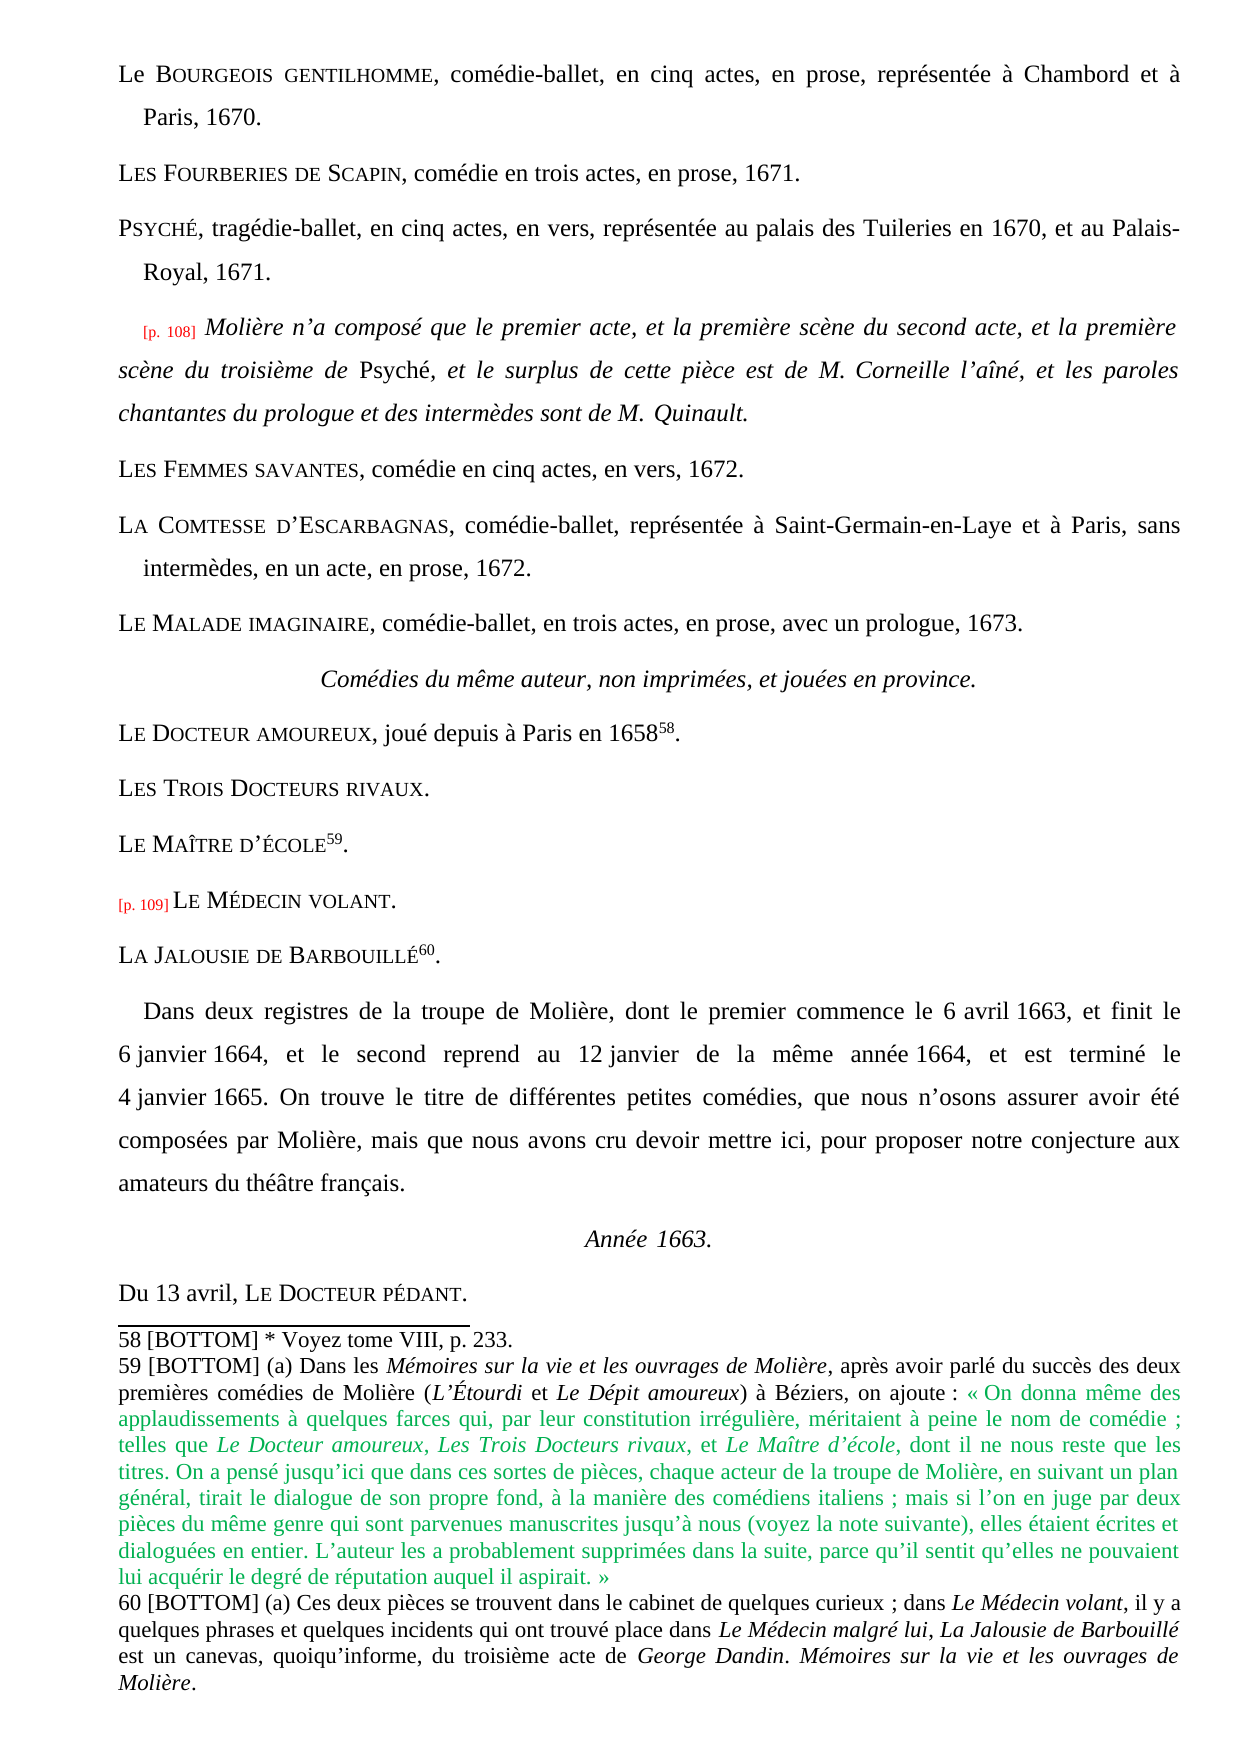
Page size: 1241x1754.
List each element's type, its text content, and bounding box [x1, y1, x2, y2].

list Le Malade imaginaire, comédie-ballet, en trois actes, en prose, avec un prologue, 1673. [118, 608, 1181, 637]
list Le Bourgeois gentilhomme, comédie-ballet, en cinq actes, en prose, représentée à Chambord et à Paris, 1670. [118, 59, 1181, 131]
list [p. 109] Le Médecin volant. [118, 885, 1181, 913]
list Les Trois Docteurs rivaux. [118, 773, 1181, 802]
list Du 13 avril, Le Docteur pédant. [118, 1278, 1181, 1307]
list Le Docteur amoureux, joué depuis à Paris en 1658. [118, 718, 1181, 747]
list Psyché, tragédie-ballet, en cinq actes, en vers, représentée au palais des Tuileries en 1670, et au Palais-Royal, 1671. [118, 213, 1181, 285]
text [BOTTOM] * Voyez tome VIII, p. 233. [118, 1326, 1181, 1352]
list Les Fourberies de Scapin, comédie en trois actes, en prose, 1671. [118, 158, 1181, 187]
text [p. 108] Molière n’a composé que le premier acte, et la première scène du second acte, et la première scène du troisième de Psyché, et le surplus de cette pièce est de M. Corneille l’aîné, et les paroles chantantes du prologue et des intermèdes sont de M. Quinault. [118, 312, 1181, 427]
text Dans deux registres de la troupe de Molière, dont le premier commence le 6 avril 1663, et finit le 6 janvier 1664, et le second reprend au 12 janvier de la même année 1664, et est terminé le 4 janvier 1665. On trouve le titre de différentes petites comédies, que nous n’osons assurer avoir été composées par Molière, mais que nous avons cru devoir mettre ici, pour proposer notre conjecture aux amateurs du théâtre français. [118, 996, 1181, 1197]
text [BOTTOM] (a) Ces deux pièces se trouvent dans le cabinet de quelques curieux ; dans Le Médecin volant, il y a quelques phrases et quelques incidents qui ont trouvé place dans Le Médecin malgré lui, La Jalousie de Barbouillé est un canevas, quoiqu’informe, du troisième acte de George Dandin. Mémoires sur la vie et les ouvrages de Molière. [118, 1589, 1181, 1695]
list La Jalousie de Barbouillé. [118, 940, 1181, 969]
list Les Femmes savantes, comédie en cinq actes, en vers, 1672. [118, 454, 1181, 483]
list Le Maître d’école. [118, 829, 1181, 858]
text [BOTTOM] (a) Dans les Mémoires sur la vie et les ouvrages de Molière, après avoir parlé du succès des deux premières comédies de Molière (L’Étourdi et Le Dépit amoureux) à Béziers, on ajoute : « On donna même des applaudissements à quelques farces qui, par leur constitution irrégulière, méritaient à peine le nom de comédie ; telles que Le Docteur amoureux, Les Trois Docteurs rivaux, et Le Maître d’école, dont il ne nous reste que les titres. On a pensé jusqu’ici que dans ces sortes de pièces, chaque acteur de la troupe de Molière, en suivant un plan général, tirait le dialogue de son propre fond, à la manière des comédiens italiens ; mais si l’on en juge par deux pièces du même genre qui sont parvenues manuscrites jusqu’à nous (voyez la note suivante), elles étaient écrites et dialoguées en entier. L’auteur les a probablement supprimées dans la suite, parce qu’il sentit qu’elles ne pouvaient lui acquérir le degré de réputation auquel il aspirait. » [118, 1352, 1181, 1589]
text Comédies du même auteur, non imprimées, et jouées en province. [118, 664, 1181, 693]
list La Comtesse d’Escarbagnas, comédie-ballet, représentée à Saint-Germain-en-Laye et à Paris, sans intermèdes, en un acte, en prose, 1672. [118, 510, 1181, 582]
text Année 1663. [118, 1224, 1181, 1253]
